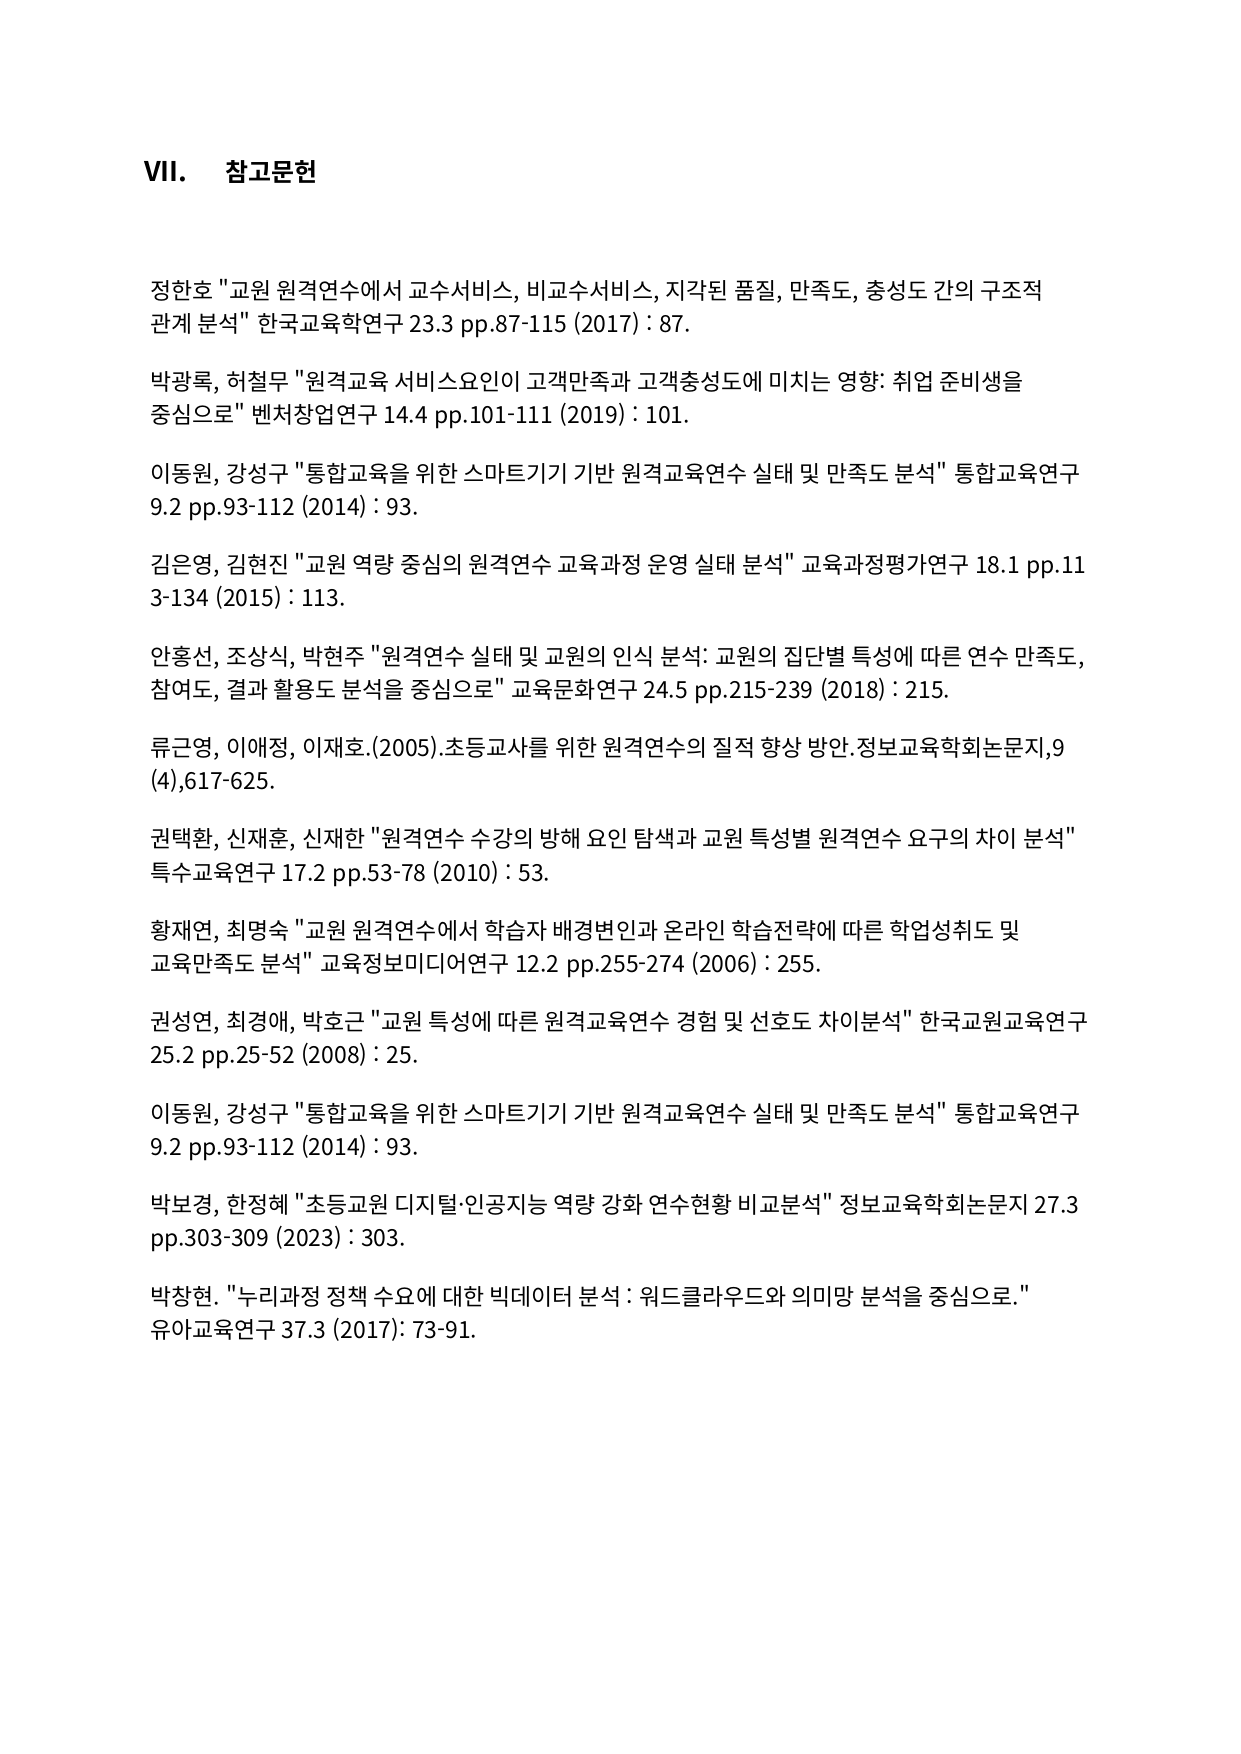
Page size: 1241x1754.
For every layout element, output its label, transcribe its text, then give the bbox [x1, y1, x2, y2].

list 참고문헌 [187, 150, 1090, 189]
text 권성연, 최경애, 박호근 "교원 특성에 따른 원격교육연수 경험 및 선호도 차이분석" 한국교원교육연구 25.2 pp.25-52 (2008) : 25. [150, 1004, 1090, 1071]
text 박보경, 한정혜 "초등교원 디지털·인공지능 역량 강화 연수현황 비교분석" 정보교육학회논문지 27.3 pp.303-309 (2023) : 303. [150, 1187, 1090, 1253]
text 김은영, 김현진 "교원 역량 중심의 원격연수 교육과정 운영 실태 분석" 교육과정평가연구 18.1 pp.113-134 (2015) : 113. [150, 547, 1090, 613]
text 이동원, 강성구 "통합교육을 위한 스마트기기 기반 원격교육연수 실태 및 만족도 분석" 통합교육연구 9.2 pp.93-112 (2014) : 93. [150, 1096, 1090, 1162]
text 안홍선, 조상식, 박현주 "원격연수 실태 및 교원의 인식 분석: 교원의 집단별 특성에 따른 연수 만족도, 참여도, 결과 활용도 분석을 중심으로" 교육문화연구 24.5 pp.215-239 (2018) : 215. [150, 638, 1090, 705]
text 류근영, 이애정, 이재호.(2005).초등교사를 위한 원격연수의 질적 향상 방안.정보교육학회논문지,9(4),617-625. [150, 730, 1090, 796]
text 정한호 "교원 원격연수에서 교수서비스, 비교수서비스, 지각된 품질, 만족도, 충성도 간의 구조적 관계 분석" 한국교육학연구 23.3 pp.87-115 (2017) : 87. [150, 272, 1090, 339]
text 박창현. "누리과정 정책 수요에 대한 빅데이터 분석 : 워드클라우드와 의미망 분석을 중심으로." 유아교육연구 37.3 (2017): 73-91. [150, 1278, 1090, 1345]
text 황재연, 최명숙 "교원 원격연수에서 학습자 배경변인과 온라인 학습전략에 따른 학업성취도 및 교육만족도 분석" 교육정보미디어연구 12.2 pp.255-274 (2006) : 255. [150, 913, 1090, 979]
text 이동원, 강성구 "통합교육을 위한 스마트기기 기반 원격교육연수 실태 및 만족도 분석" 통합교육연구 9.2 pp.93-112 (2014) : 93. [150, 455, 1090, 522]
text 박광록, 허철무 "원격교육 서비스요인이 고객만족과 고객충성도에 미치는 영향: 취업 준비생을 중심으로" 벤처창업연구 14.4 pp.101-111 (2019) : 101. [150, 364, 1090, 430]
text 권택환, 신재훈, 신재한 "원격연수 수강의 방해 요인 탐색과 교원 특성별 원격연수 요구의 차이 분석" 특수교육연구 17.2 pp.53-78 (2010) : 53. [150, 821, 1090, 888]
